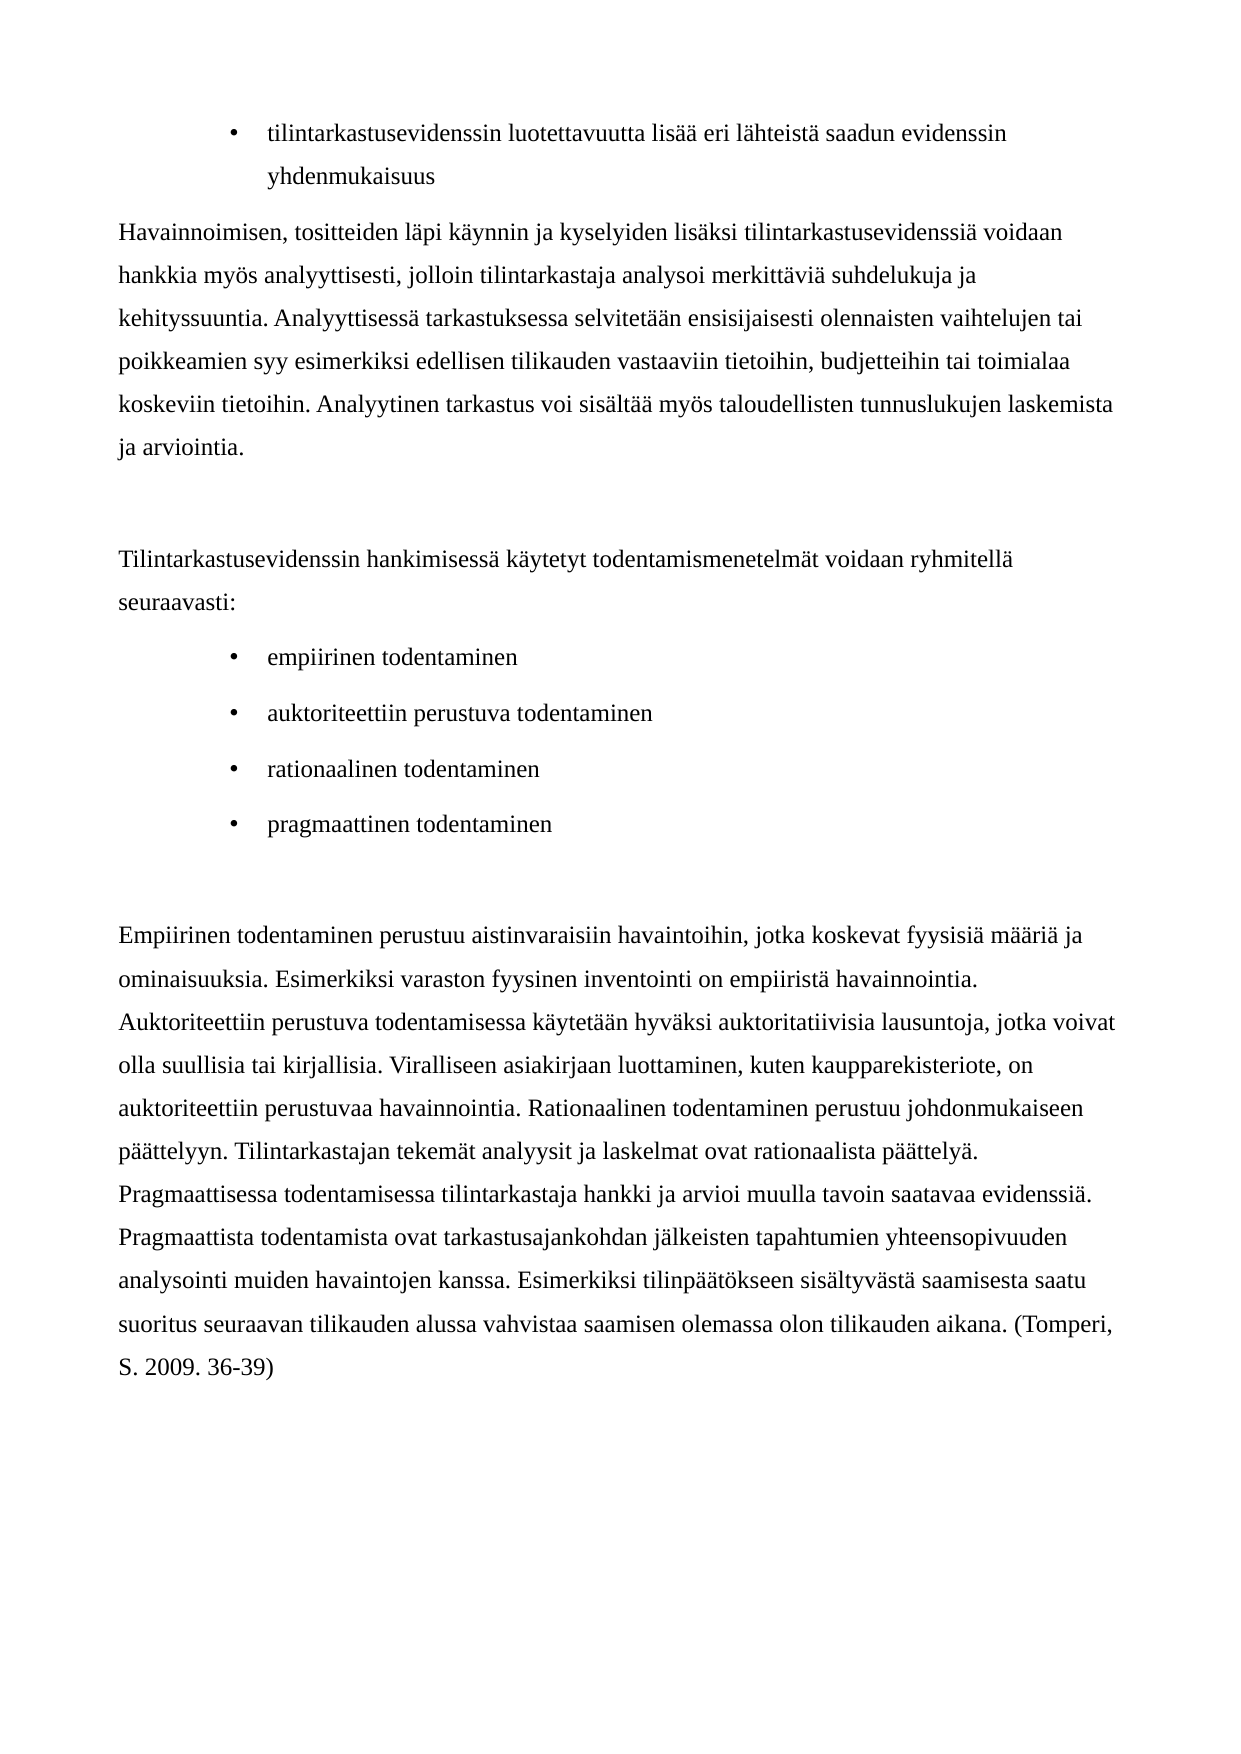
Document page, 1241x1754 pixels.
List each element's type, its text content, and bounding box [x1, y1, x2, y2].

text Havainnoimisen, tositteiden läpi käynnin ja kyselyiden lisäksi tilintarkastusevidenssiä voidaan hankkia myös analyyttisesti, jolloin tilintarkastaja analysoi merkittäviä suhdelukuja ja kehityssuuntia. Analyyttisessä tarkastuksessa selvitetään ensisijaisesti olennaisten vaihtelujen tai poikkeamien syy esimerkiksi edellisen tilikauden vastaaviin tietoihin, budjetteihin tai toimialaa koskeviin tietoihin. Analyytinen tarkastus voi sisältää myös taloudellisten tunnuslukujen laskemista ja arviointia. [118, 217, 1122, 461]
list empiirinen todentaminen [229, 642, 1122, 671]
text Empiirinen todentaminen perustuu aistinvaraisiin havaintoihin, jotka koskevat fyysisiä määriä ja ominaisuuksia. Esimerkiksi varaston fyysinen inventointi on empiiristä havainnointia. Auktoriteettiin perustuva todentamisessa käytetään hyväksi auktoritatiivisia lausuntoja, jotka voivat olla suullisia tai kirjallisia. Viralliseen asiakirjaan luottaminen, kuten kaupparekisteriote, on auktoriteettiin perustuvaa havainnointia. Rationaalinen todentaminen perustuu johdonmukaiseen päättelyyn. Tilintarkastajan tekemät analyysit ja laskelmat ovat rationaalista päättelyä. Pragmaattisessa todentamisessa tilintarkastaja hankki ja arvioi muulla tavoin saatavaa evidenssiä. Pragmaattista todentamista ovat tarkastusajankohdan jälkeisten tapahtumien yhteensopivuuden analysointi muiden havaintojen kanssa. Esimerkiksi tilinpäätökseen sisältyvästä saamisesta saatu suoritus seuraavan tilikauden alussa vahvistaa saamisen olemassa olon tilikauden aikana. (Tomperi, S. 2009. 36-39) [118, 921, 1122, 1381]
list auktoriteettiin perustuva todentaminen [229, 698, 1122, 727]
list tilintarkastusevidenssin luotettavuutta lisää eri lähteistä saadun evidenssin yhdenmukaisuus [229, 118, 1122, 190]
list pragmaattinen todentaminen [229, 809, 1122, 838]
list rationaalinen todentaminen [229, 754, 1122, 782]
text Tilintarkastusevidenssin hankimisessä käytetyt todentamismenetelmät voidaan ryhmitellä seuraavasti: [118, 544, 1122, 616]
